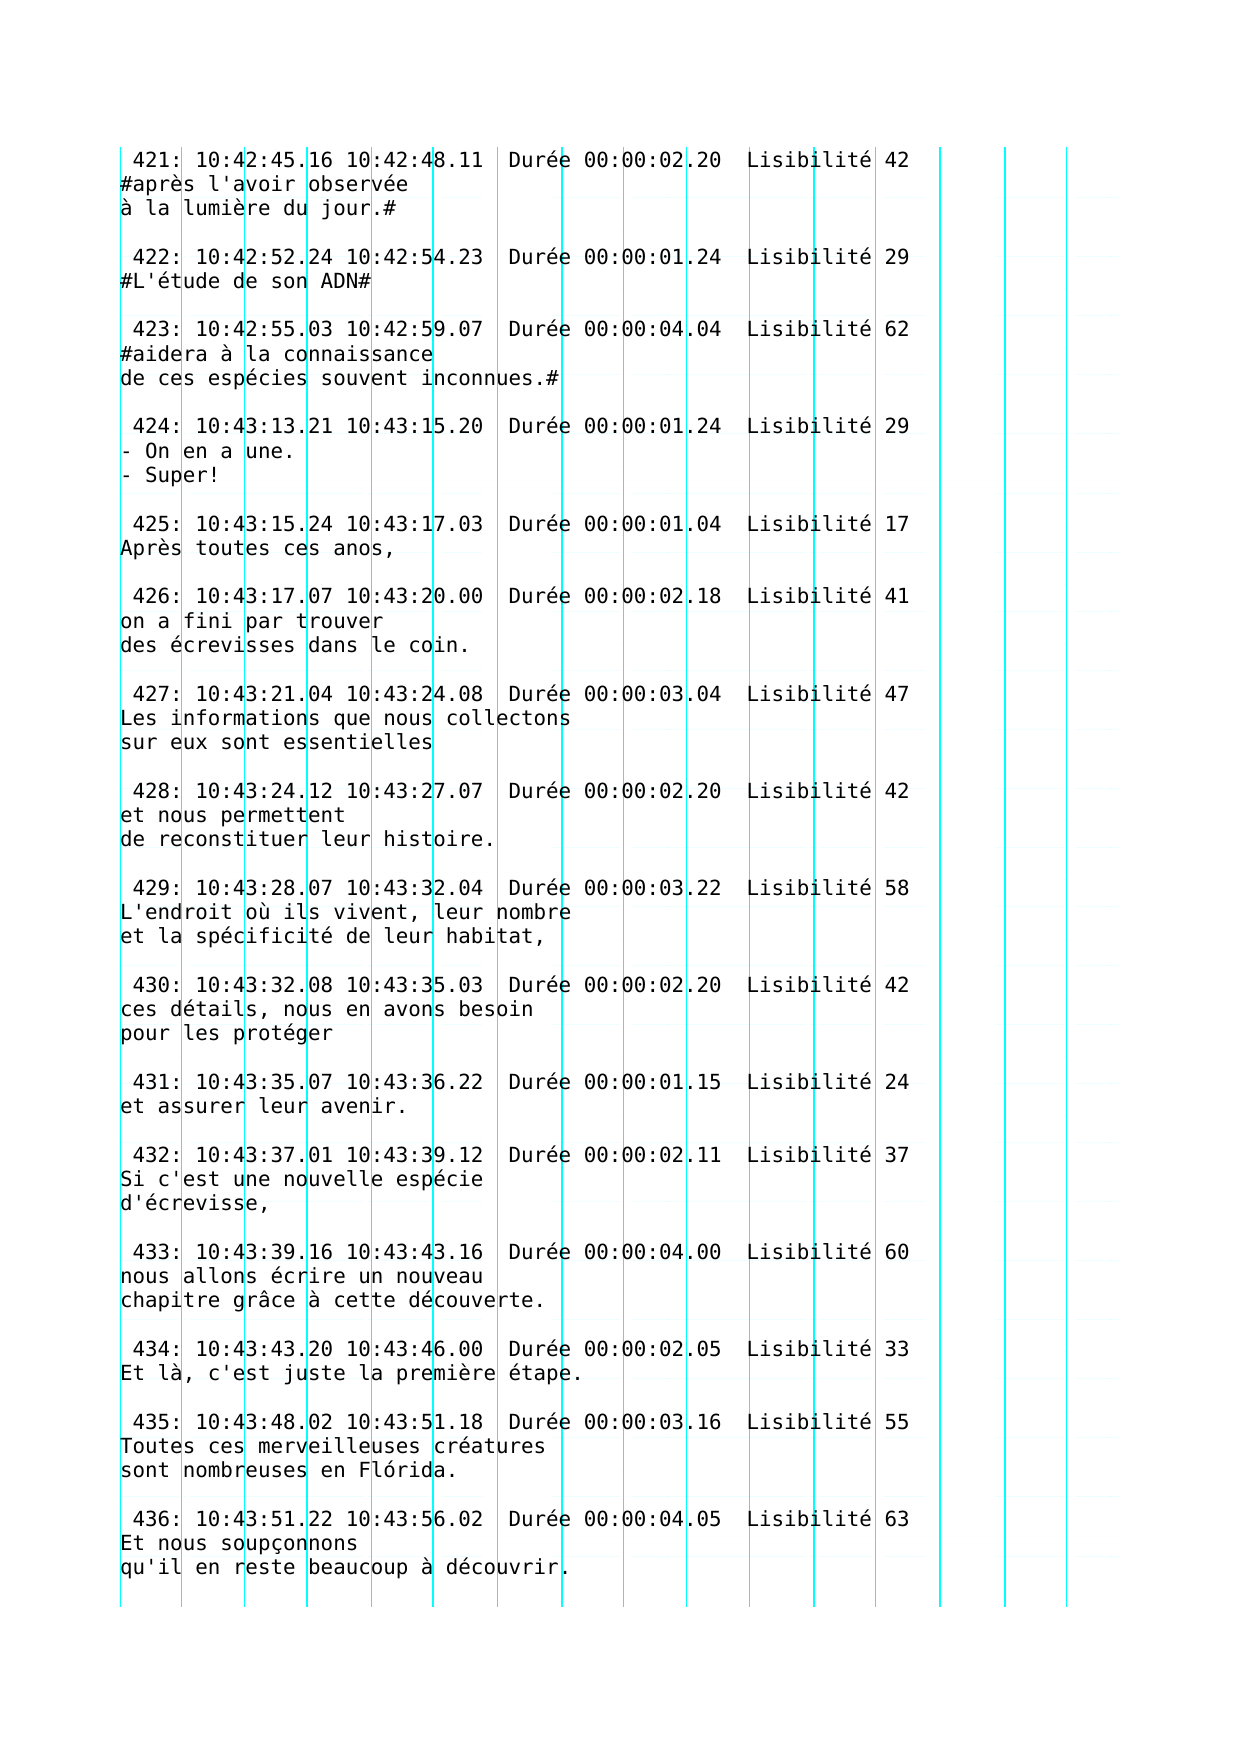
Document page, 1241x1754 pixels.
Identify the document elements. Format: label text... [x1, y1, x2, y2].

text Les informations que nous collectons [120, 706, 1120, 730]
text 425: 10:43:15.24 10:43:17.03 Durée 00:00:01.04 Lisibilité 17 [120, 512, 1120, 536]
text de reconstituer leur histoire. [120, 827, 1120, 851]
text on a fini par trouver [120, 609, 1120, 633]
text 423: 10:42:55.03 10:42:59.07 Durée 00:00:04.04 Lisibilité 62 [120, 317, 1120, 342]
text ces détails, nous en avons besoin [120, 997, 1120, 1021]
text 432: 10:43:37.01 10:43:39.12 Durée 00:00:02.11 Lisibilité 37 [120, 1143, 1120, 1167]
text Et là, c'est juste la première étape. [120, 1361, 1120, 1385]
picture [119, 147, 1121, 1607]
text 422: 10:42:52.24 10:42:54.23 Durée 00:00:01.24 Lisibilité 29 [120, 245, 1120, 269]
text sont nombreuses en Flórida. [120, 1458, 1120, 1482]
text #aidera à la connaissance [120, 342, 1120, 366]
text et nous permettent [120, 803, 1120, 827]
text 428: 10:43:24.12 10:43:27.07 Durée 00:00:02.20 Lisibilité 42 [120, 779, 1120, 803]
text et assurer leur avenir. [120, 1094, 1120, 1118]
text 421: 10:42:45.16 10:42:48.11 Durée 00:00:02.20 Lisibilité 42 [120, 148, 1120, 172]
text d'écrevisse, [120, 1191, 1120, 1216]
text - Super! [120, 463, 1120, 487]
text Et nous soupçonnons [120, 1531, 1120, 1555]
text des écrevisses dans le coin. [120, 633, 1120, 657]
text #après l'avoir observée [120, 172, 1120, 196]
text et la spécificité de leur habitat, [120, 924, 1120, 948]
text 426: 10:43:17.07 10:43:20.00 Durée 00:00:02.18 Lisibilité 41 [120, 584, 1120, 609]
text sur eux sont essentielles [120, 730, 1120, 754]
text pour les protéger [120, 1021, 1120, 1046]
text - On en a une. [120, 439, 1120, 463]
text Si c'est une nouvelle espécie [120, 1167, 1120, 1191]
text 427: 10:43:21.04 10:43:24.08 Durée 00:00:03.04 Lisibilité 47 [120, 682, 1120, 706]
text L'endroit où ils vivent, leur nombre [120, 900, 1120, 924]
text qu'il en reste beaucoup à découvrir. [120, 1555, 1120, 1579]
text 424: 10:43:13.21 10:43:15.20 Durée 00:00:01.24 Lisibilité 29 [120, 414, 1120, 439]
text Toutes ces merveilleuses créatures [120, 1434, 1120, 1458]
text nous allons écrire un nouveau [120, 1264, 1120, 1288]
text chapitre grâce à cette découverte. [120, 1288, 1120, 1313]
text 434: 10:43:43.20 10:43:46.00 Durée 00:00:02.05 Lisibilité 33 [120, 1337, 1120, 1361]
text 435: 10:43:48.02 10:43:51.18 Durée 00:00:03.16 Lisibilité 55 [120, 1410, 1120, 1434]
text à la lumière du jour.# [120, 196, 1120, 220]
text de ces espécies souvent inconnues.# [120, 366, 1120, 390]
text 433: 10:43:39.16 10:43:43.16 Durée 00:00:04.00 Lisibilité 60 [120, 1240, 1120, 1264]
text 430: 10:43:32.08 10:43:35.03 Durée 00:00:02.20 Lisibilité 42 [120, 973, 1120, 997]
text 436: 10:43:51.22 10:43:56.02 Durée 00:00:04.05 Lisibilité 63 [120, 1507, 1120, 1531]
text Après toutes ces anos, [120, 536, 1120, 560]
text 429: 10:43:28.07 10:43:32.04 Durée 00:00:03.22 Lisibilité 58 [120, 876, 1120, 900]
text 431: 10:43:35.07 10:43:36.22 Durée 00:00:01.15 Lisibilité 24 [120, 1070, 1120, 1094]
text #L'étude de son ADN# [120, 269, 1120, 293]
